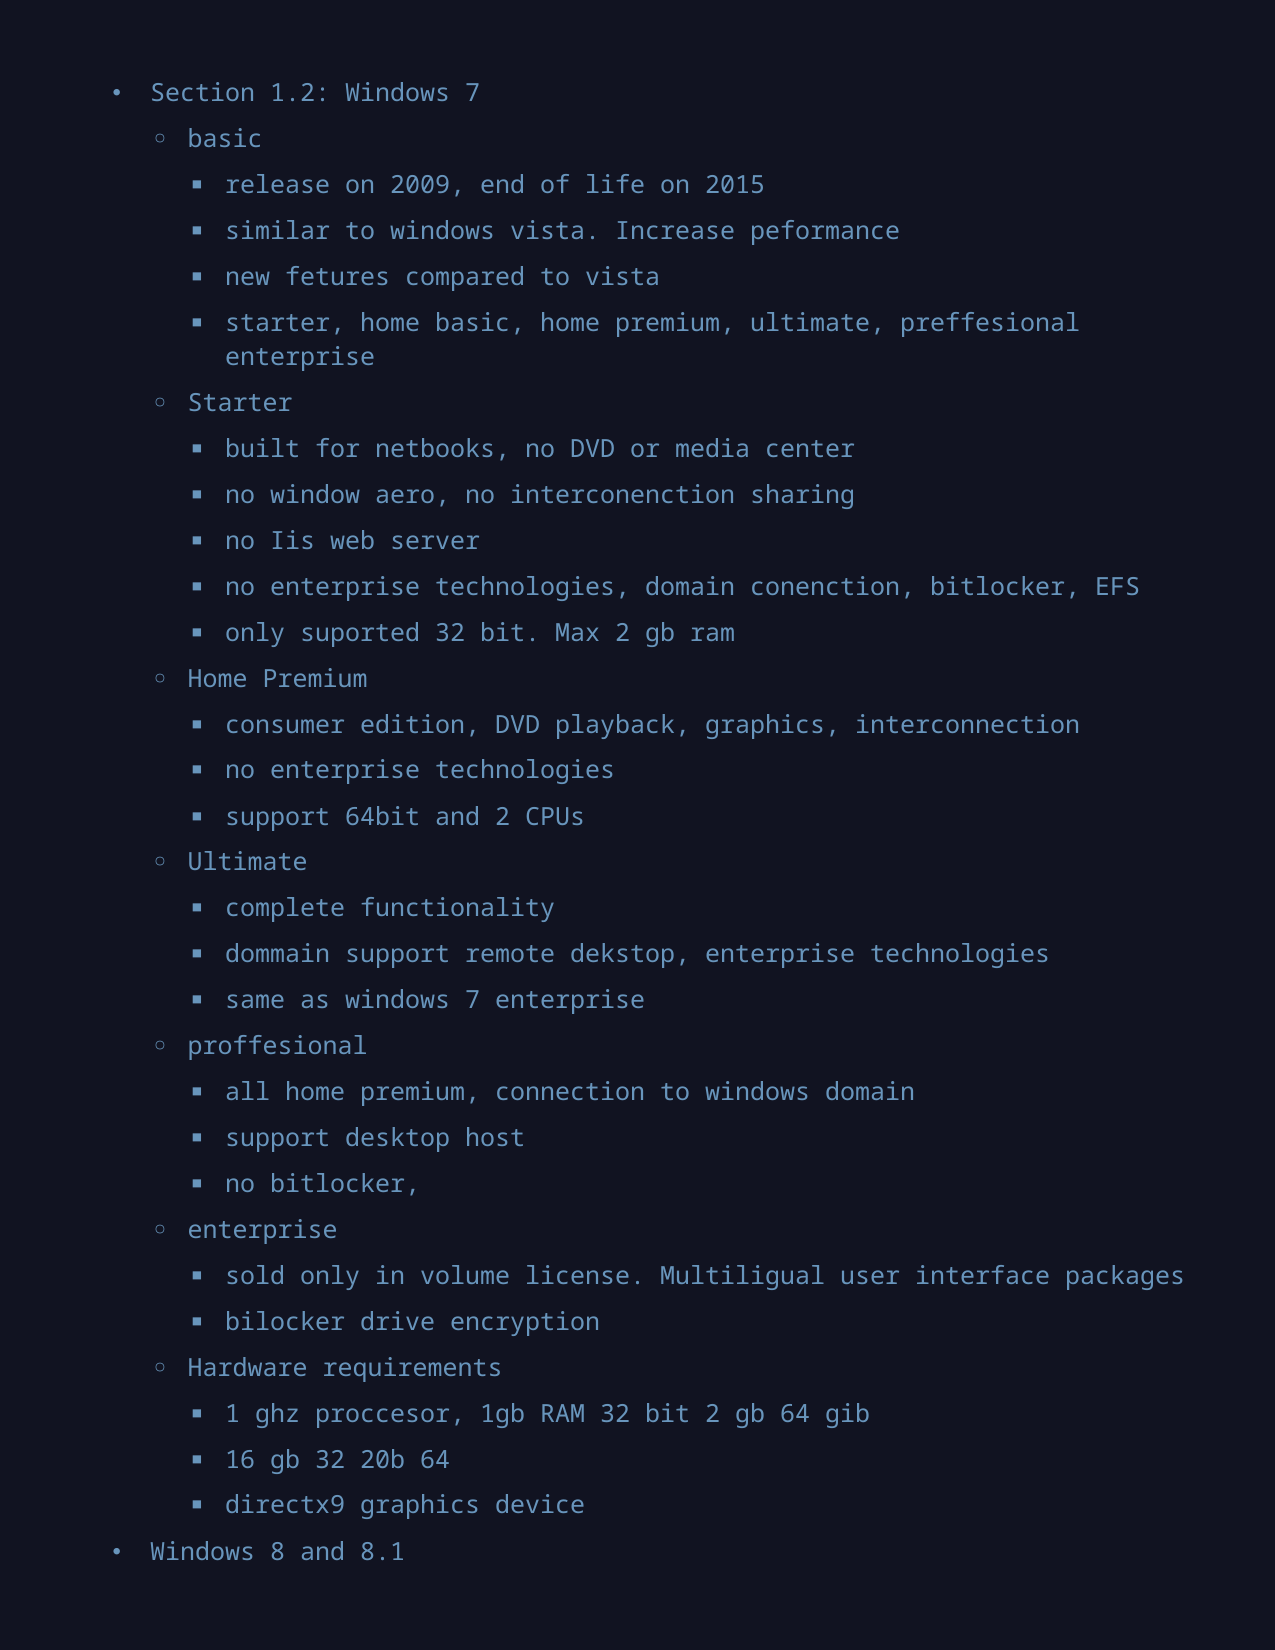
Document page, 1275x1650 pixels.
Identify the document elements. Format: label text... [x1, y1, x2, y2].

list built for netbooks, no DVD or media center [187, 431, 1200, 465]
list Home Premium [150, 660, 1200, 694]
list only suported 32 bit. Max 2 gb ram [187, 614, 1200, 648]
list dommain support remote dekstop, enterprise technologies [187, 936, 1200, 970]
list directx9 graphics device [187, 1487, 1200, 1521]
list bilocker drive encryption [187, 1303, 1200, 1337]
list support 64bit and 2 CPUs [187, 798, 1200, 832]
list no Iis web server [187, 522, 1200, 557]
list release on 2009, end of life on 2015 [187, 167, 1200, 201]
list sold only in volume license. Multiligual user interface packages [187, 1257, 1200, 1292]
list starter, home basic, home premium, ultimate, preffesional enterprise [187, 305, 1200, 373]
list no enterprise technologies, domain conenction, bitlocker, EFS [187, 568, 1200, 602]
list support desktop host [187, 1120, 1200, 1154]
list proffesional [150, 1028, 1200, 1062]
list 1 ghz proccesor, 1gb RAM 32 bit 2 gb 64 gib [187, 1395, 1200, 1429]
list Starter [150, 385, 1200, 419]
list no enterprise technologies [187, 752, 1200, 786]
list Hardware requirements [150, 1349, 1200, 1383]
list enterprise [150, 1212, 1200, 1246]
list complete functionality [187, 890, 1200, 924]
list basic [150, 121, 1200, 155]
list Windows 8 and 8.1 [112, 1533, 1200, 1567]
list new fetures compared to vista [187, 259, 1200, 293]
list no bitlocker, [187, 1166, 1200, 1200]
list Ultimate [150, 844, 1200, 878]
list similar to windows vista. Increase peformance [187, 213, 1200, 247]
list Section 1.2: Windows 7 [112, 75, 1200, 109]
list all home premium, connection to windows domain [187, 1074, 1200, 1108]
list consumer edition, DVD playback, graphics, interconnection [187, 706, 1200, 740]
list no window aero, no interconenction sharing [187, 477, 1200, 511]
list 16 gb 32 20b 64 [187, 1441, 1200, 1475]
list same as windows 7 enterprise [187, 982, 1200, 1016]
